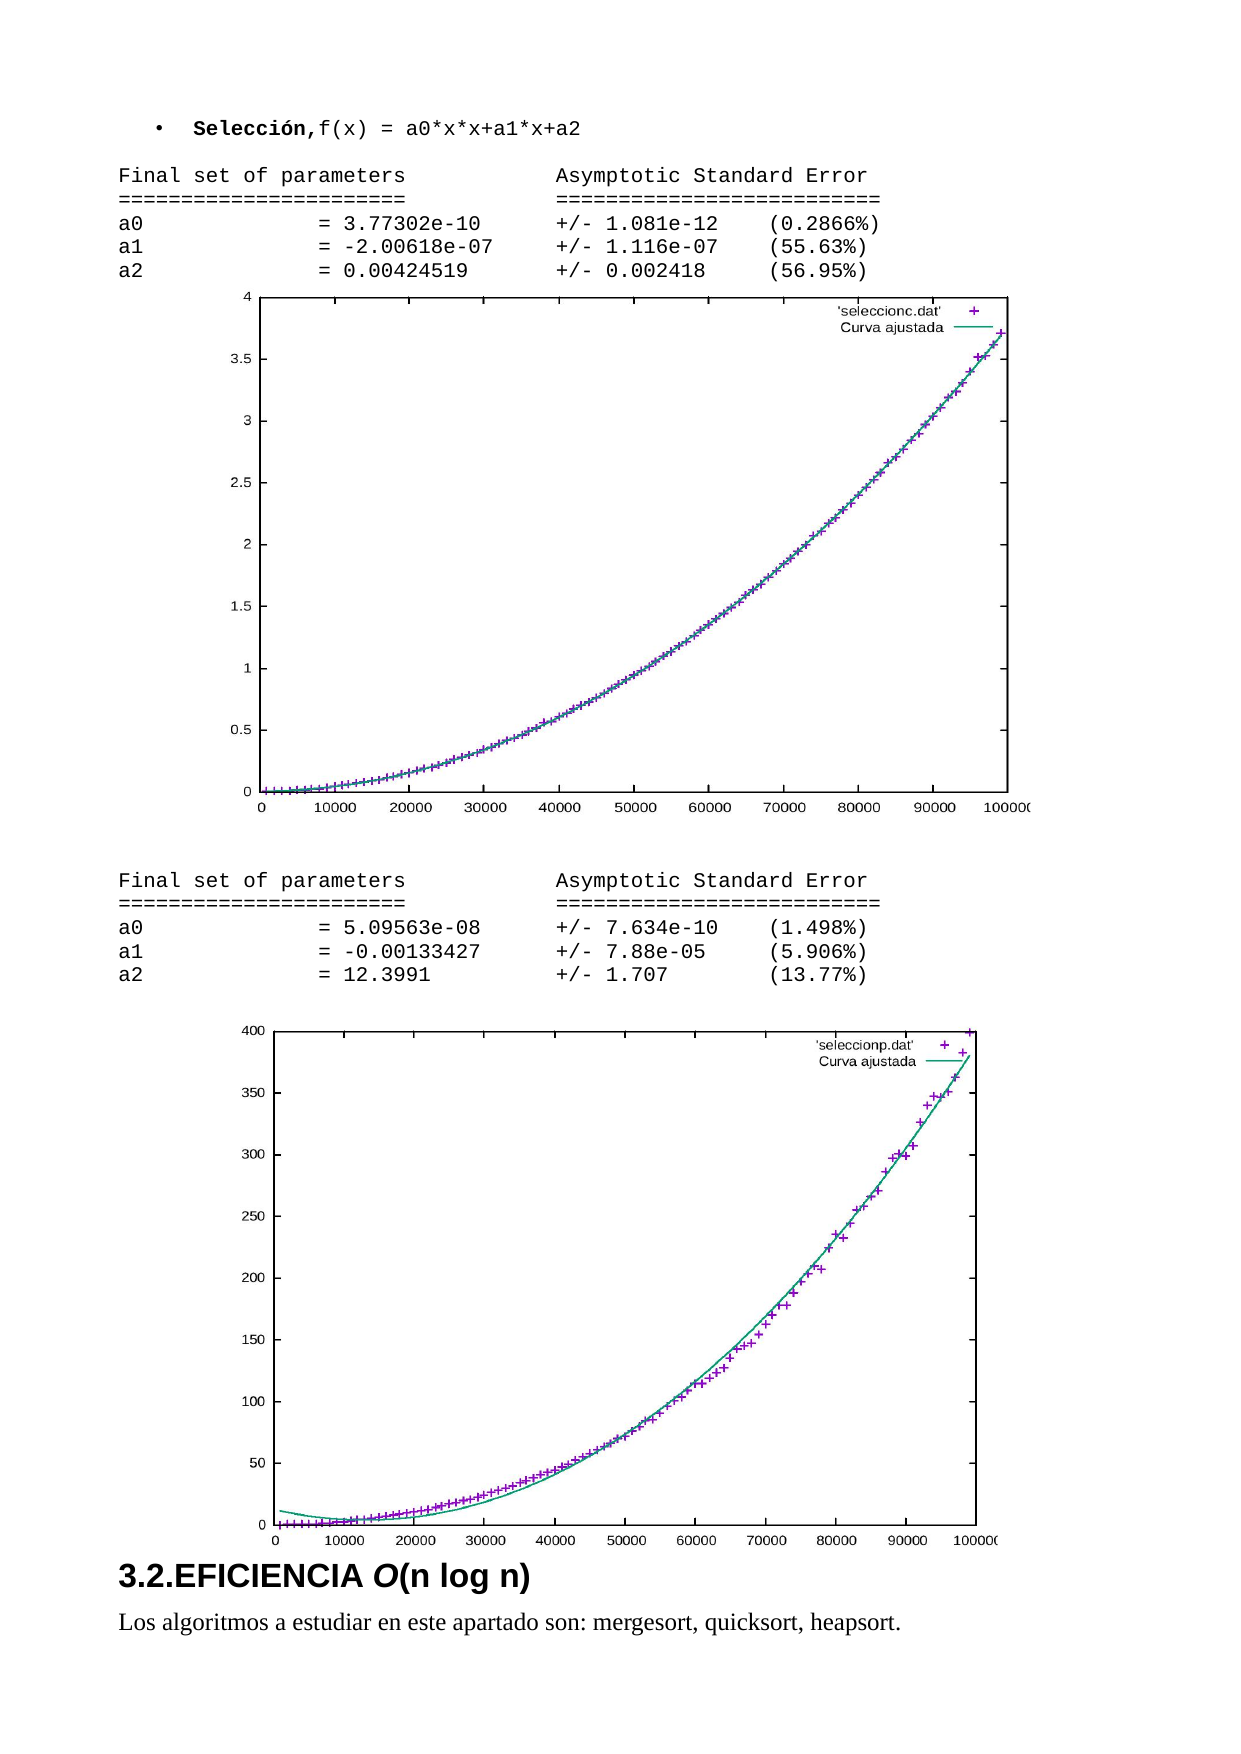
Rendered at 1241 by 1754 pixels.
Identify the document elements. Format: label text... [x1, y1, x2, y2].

text Final set of parameters Asymptotic Standard Error [118, 870, 1122, 893]
picture [209, 283, 1031, 823]
text a2 = 0.00424519 +/- 0.002418 (56.95%) [118, 260, 1122, 284]
picture [227, 1017, 998, 1556]
text a2 = 12.3991 +/- 1.707 (13.77%) [118, 964, 1122, 988]
subtitle 3.2.EFICIENCIA O(n log n) [118, 1056, 1122, 1594]
text Final set of parameters Asymptotic Standard Error [118, 165, 1122, 189]
text Los algoritmos a estudiar en este apartado son: mergesort, quicksort, heapsort. [118, 1607, 1122, 1636]
text ======================= ========================== [118, 893, 1122, 917]
text a0 = 5.09563e-08 +/- 7.634e-10 (1.498%) [118, 917, 1122, 941]
text ======================= ========================== [118, 189, 1122, 213]
list Selección,f(x) = a0*x*x+a1*x+a2 [156, 118, 1122, 142]
text a1 = -2.00618e-07 +/- 1.116e-07 (55.63%) [118, 236, 1122, 260]
text a1 = -0.00133427 +/- 7.88e-05 (5.906%) [118, 941, 1122, 964]
text a0 = 3.77302e-10 +/- 1.081e-12 (0.2866%) [118, 213, 1122, 236]
